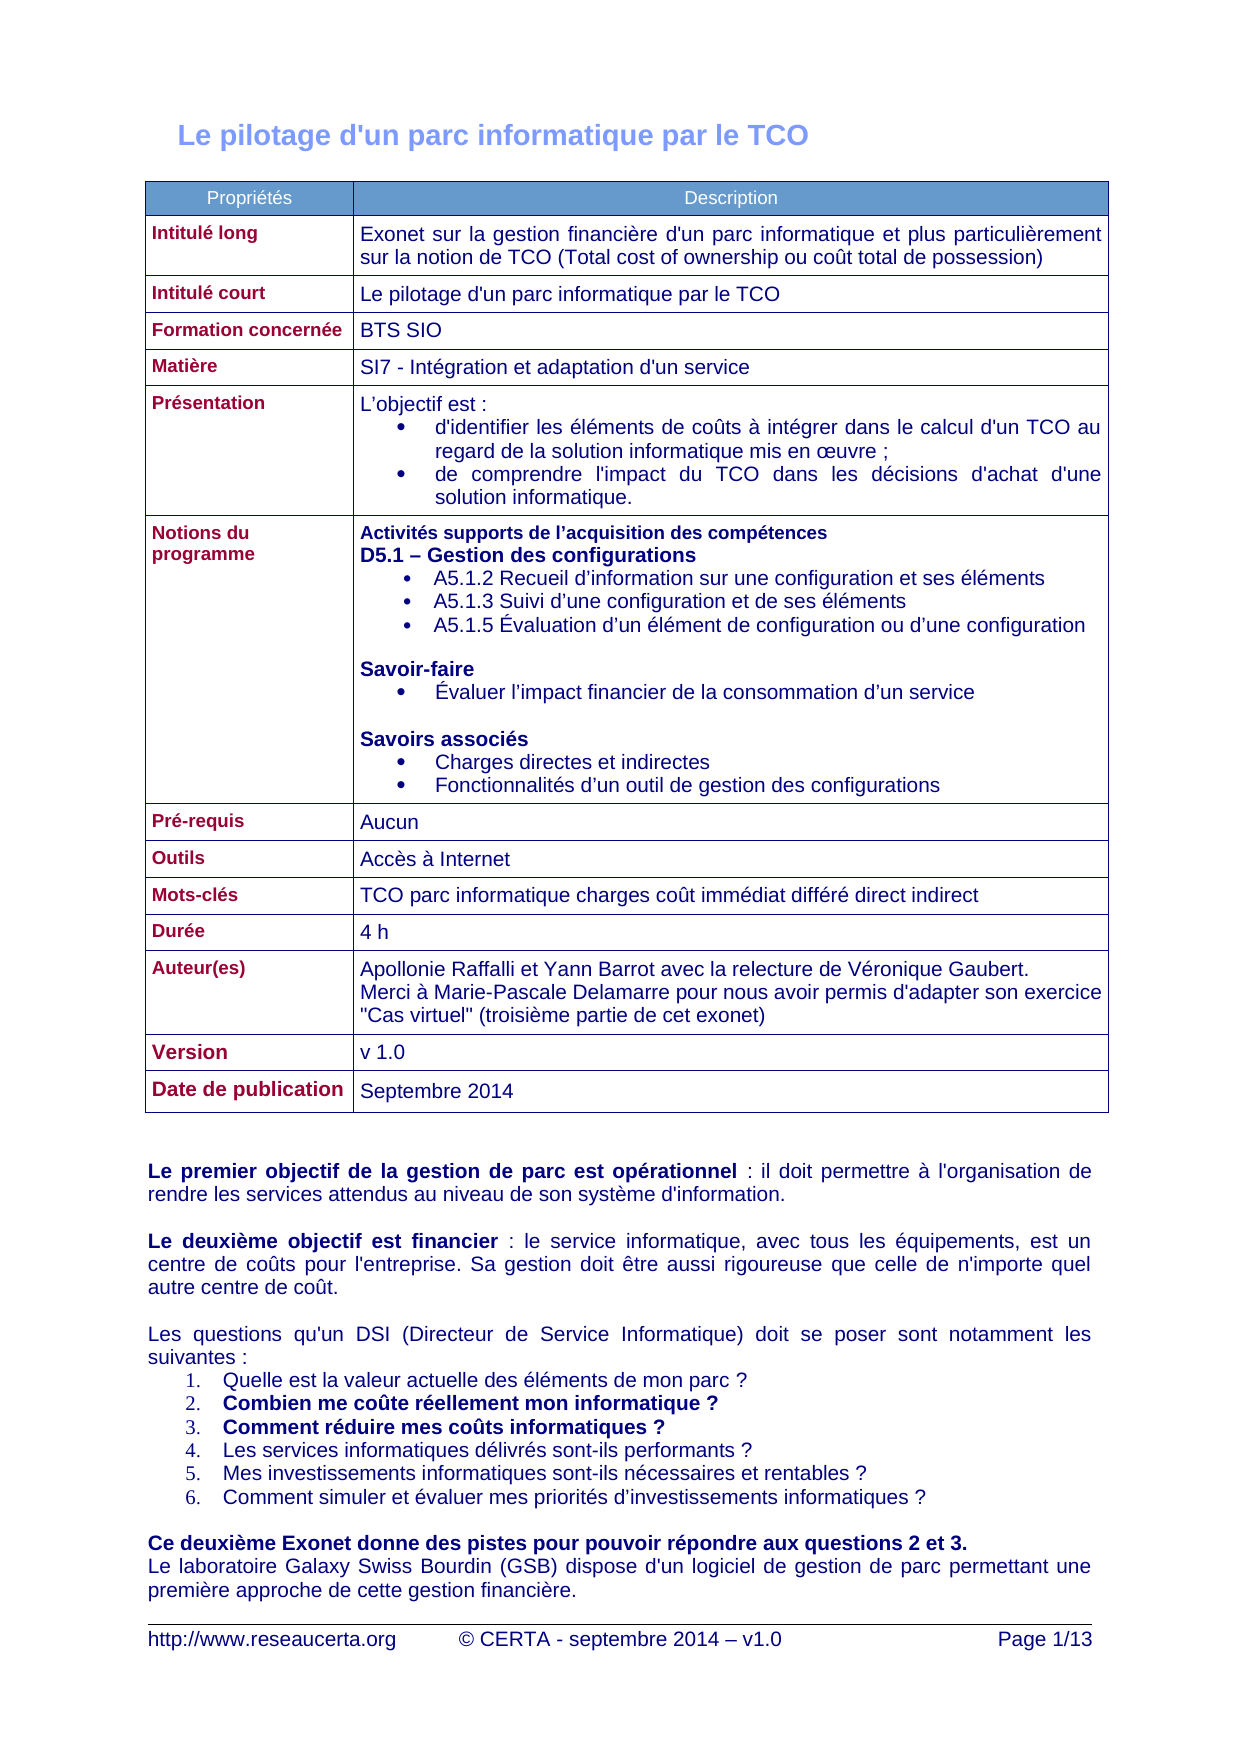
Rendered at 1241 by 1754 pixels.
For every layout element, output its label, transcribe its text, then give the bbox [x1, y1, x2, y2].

list Comment simuler et évaluer mes priorités d’investissements informatiques ? [185, 1485, 1092, 1509]
table_cell Présentation [146, 386, 353, 515]
table_cell Matière [146, 350, 353, 385]
table_cell L’objectif est : d'identifier les éléments de coûts à intégrer dans le calcul d'un TCO au regard de la solution informatique mis en œuvre ; de comprendre l'impact du TCO dans les décisions d'achat d'une solution informatique. [354, 386, 1108, 515]
list Combien me coûte réellement mon informatique ? [185, 1392, 1092, 1415]
table_cell Apollonie Raffalli et Yann Barrot avec la relecture de Véronique Gaubert. Merci à Marie-Pascale Delamarre pour nous avoir permis d'adapter son exercice "Cas virtuel" (troisième partie de cet exonet) [354, 951, 1108, 1033]
text Ce deuxième Exonet donne des pistes pour pouvoir répondre aux questions 2 et 3. [148, 1532, 1092, 1555]
table_cell TCO parc informatique charges coût immédiat différé direct indirect [354, 878, 1108, 913]
text Le premier objectif de la gestion de parc est opérationnel : il doit permettre à l'organisation de rendre les services attendus au niveau de son système d'information. [148, 1159, 1092, 1206]
table_cell 4 h [354, 915, 1108, 950]
text Le deuxième objectif est financier : le service informatique, avec tous les équipements, est un centre de coûts pour l'entreprise. Sa gestion doit être aussi rigoureuse que celle de n'importe quel autre centre de coût. [148, 1229, 1092, 1299]
list Les services informatiques délivrés sont-ils performants ? [185, 1439, 1092, 1462]
table_cell Pré-requis [146, 804, 353, 840]
list Quelle est la valeur actuelle des éléments de mon parc ? [185, 1369, 1092, 1392]
table_cell SI7 - Intégration et adaptation d'un service [354, 350, 1108, 385]
table_cell Intitulé court [146, 276, 353, 312]
table_cell Accès à Internet [354, 841, 1108, 877]
table_header Description [354, 182, 1108, 215]
table_cell Exonet sur la gestion financière d'un parc informatique et plus particulièrement sur la notion de TCO (Total cost of ownership ou coût total de possession) [354, 216, 1108, 275]
list Mes investissements informatiques sont-ils nécessaires et rentables ? [185, 1462, 1092, 1485]
table_cell Notions du programme [146, 516, 353, 803]
text Le laboratoire Galaxy Swiss Bourdin (GSB) dispose d'un logiciel de gestion de parc permettant une première approche de cette gestion financière. [148, 1555, 1092, 1602]
table_cell Activités supports de l’acquisition des compétences D5.1 – Gestion des configurations A5.1.2 Recueil d’information sur une configuration et ses éléments A5.1.3 Suivi d’une configuration et de ses éléments A5.1.5 Évaluation d’un élément de configuration ou d’une configuration Savoir-faire Évaluer l’impact financier de la consommation d’un service Savoirs associés Charges directes et indirectes Fonctionnalités d’un outil de gestion des configurations [354, 516, 1108, 803]
text Les questions qu'un DSI (Directeur de Service Informatique) doit se poser sont notamment les suivantes : [148, 1322, 1092, 1369]
table_header Propriétés [146, 182, 353, 215]
table_cell Mots-clés [146, 878, 353, 913]
subtitle Le pilotage d'un parc informatique par le TCO [177, 119, 1092, 151]
table_cell Septembre 2014 [354, 1071, 1108, 1112]
table_cell Formation concernée [146, 313, 353, 348]
table_cell v 1.0 [354, 1035, 1108, 1070]
table_cell Version [146, 1035, 353, 1070]
table_cell Aucun [354, 804, 1108, 840]
table_cell BTS SIO [354, 313, 1108, 348]
table_cell Le pilotage d'un parc informatique par le TCO [354, 276, 1108, 312]
table_cell Date de publication [146, 1071, 353, 1112]
table_cell Outils [146, 841, 353, 877]
list Comment réduire mes coûts informatiques ? [185, 1415, 1092, 1439]
table_cell Intitulé long [146, 216, 353, 275]
table_cell Durée [146, 915, 353, 950]
table_cell Auteur(es) [146, 951, 353, 1033]
